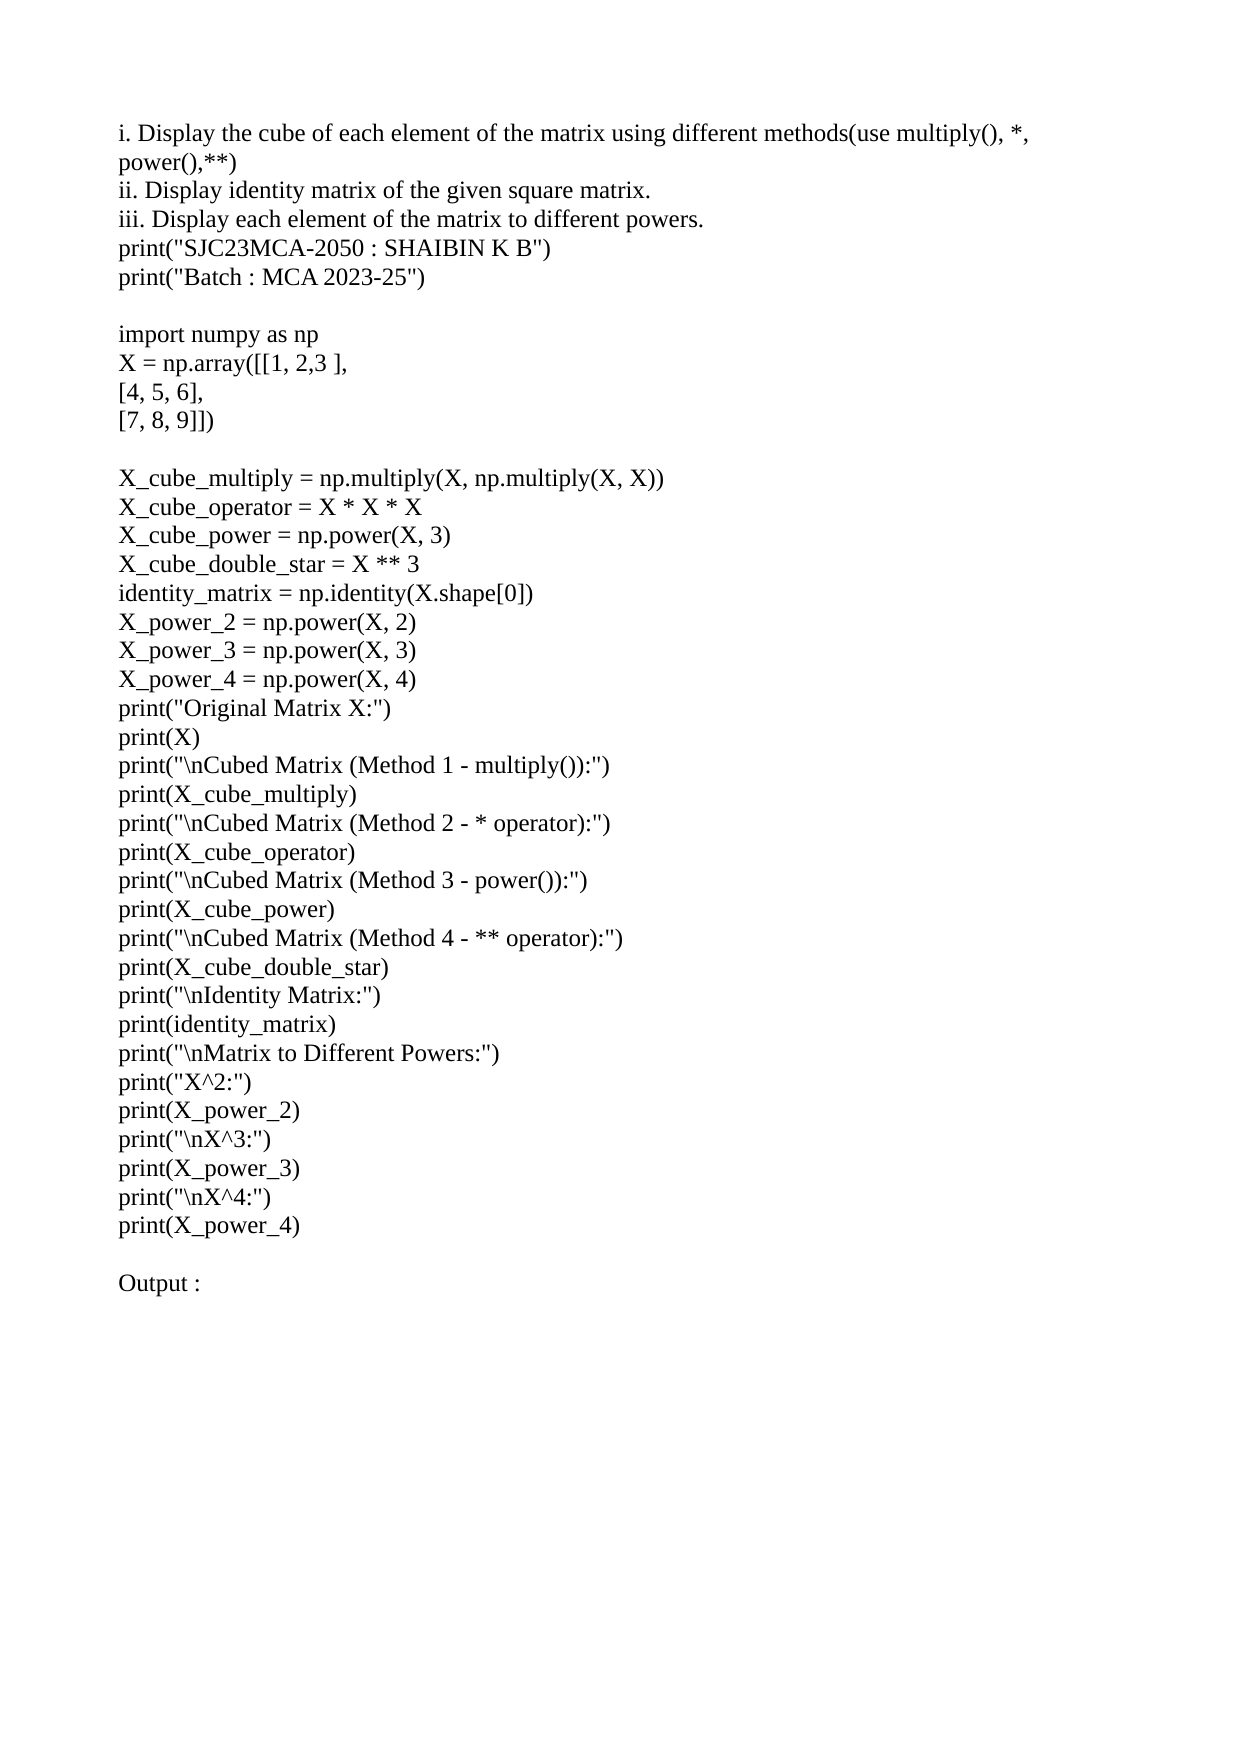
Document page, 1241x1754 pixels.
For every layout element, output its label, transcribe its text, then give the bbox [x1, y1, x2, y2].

text print("\nX^3:") [118, 1124, 1122, 1153]
text print(X_power_4) [118, 1211, 1122, 1239]
text print(X) [118, 722, 1122, 751]
text print(identity_matrix) [118, 1009, 1122, 1038]
text print("\nCubed Matrix (Method 1 - multiply()):") [118, 751, 1122, 779]
text import numpy as np [118, 319, 1122, 348]
text [7, 8, 9]]) [118, 406, 1122, 434]
text iii. Display each element of the matrix to different powers. [118, 204, 1122, 233]
text print("Original Matrix X:") [118, 693, 1122, 722]
text print("\nCubed Matrix (Method 2 - * operator):") [118, 808, 1122, 837]
text print(X_cube_double_star) [118, 952, 1122, 981]
text X_power_4 = np.power(X, 4) [118, 664, 1122, 693]
text print("\nMatrix to Different Powers:") [118, 1038, 1122, 1067]
text X_cube_double_star = X ** 3 [118, 549, 1122, 578]
text print(X_cube_multiply) [118, 779, 1122, 808]
text print(X_cube_power) [118, 894, 1122, 923]
text i. Display the cube of each element of the matrix using different methods(use multiply(), *, power(),**) [118, 118, 1122, 176]
text X_cube_power = np.power(X, 3) [118, 521, 1122, 549]
text X_cube_multiply = np.multiply(X, np.multiply(X, X)) [118, 463, 1122, 492]
text print(X_power_3) [118, 1153, 1122, 1182]
text X = np.array([[1, 2,3 ], [118, 348, 1122, 377]
text print("X^2:") [118, 1067, 1122, 1096]
text X_cube_operator = X * X * X [118, 492, 1122, 521]
text [4, 5, 6], [118, 377, 1122, 406]
text print("Batch : MCA 2023-25") [118, 262, 1122, 291]
text print(X_power_2) [118, 1096, 1122, 1124]
text ii. Display identity matrix of the given square matrix. [118, 176, 1122, 204]
text print("\nCubed Matrix (Method 3 - power()):") [118, 866, 1122, 894]
text identity_matrix = np.identity(X.shape[0]) [118, 578, 1122, 607]
text print("SJC23MCA-2050 : SHAIBIN K B") [118, 233, 1122, 262]
text Output : [118, 1268, 1122, 1297]
text print("\nCubed Matrix (Method 4 - ** operator):") [118, 923, 1122, 952]
text X_power_2 = np.power(X, 2) [118, 607, 1122, 636]
text print("\nX^4:") [118, 1182, 1122, 1211]
text print(X_cube_operator) [118, 837, 1122, 866]
text print("\nIdentity Matrix:") [118, 981, 1122, 1009]
text X_power_3 = np.power(X, 3) [118, 636, 1122, 664]
